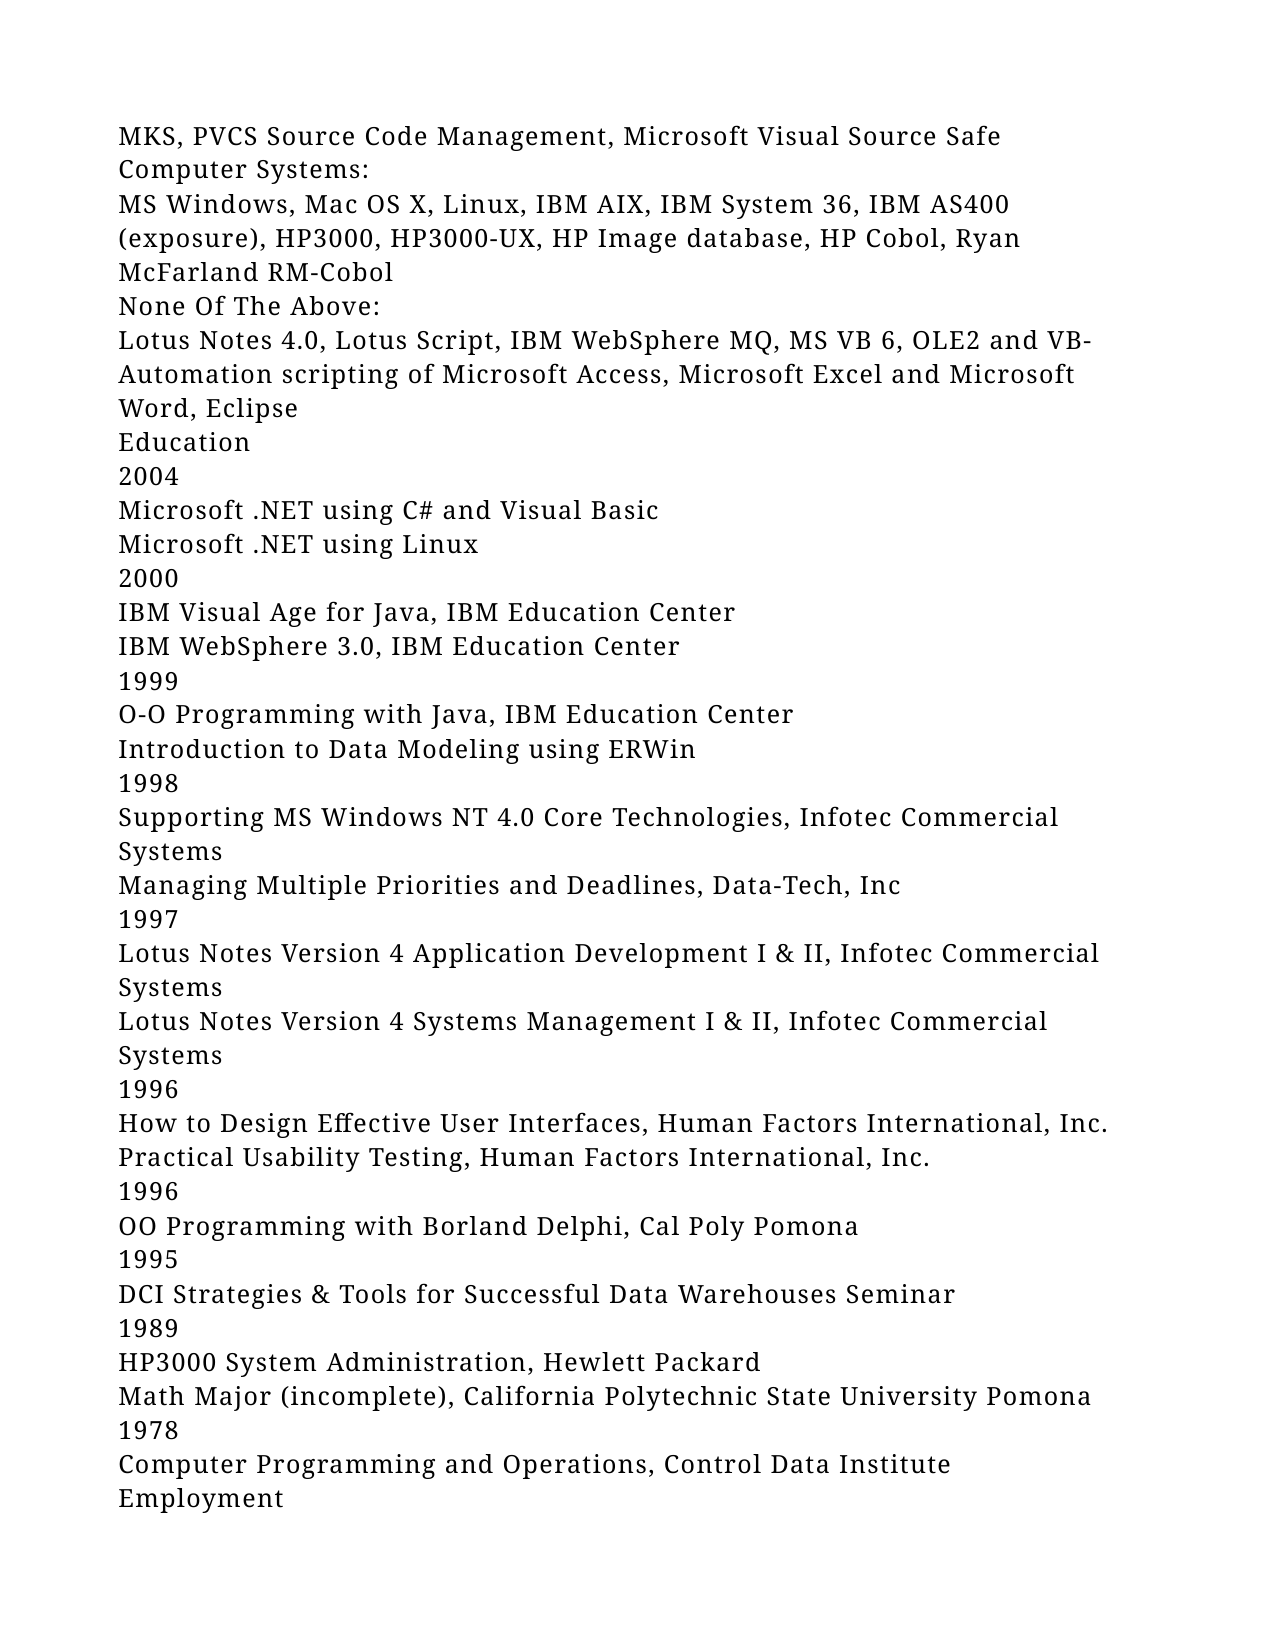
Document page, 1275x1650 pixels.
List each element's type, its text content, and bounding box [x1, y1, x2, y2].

text Introduction to Data Modeling using ERWin [118, 731, 1157, 765]
text 2000 [118, 561, 1157, 595]
text Microsoft .NET using Linux [118, 527, 1157, 561]
text 1997 [118, 902, 1157, 936]
text 1998 [118, 765, 1157, 799]
text Lotus Notes Version 4 Systems Management I & II, Infotec Commercial Systems [118, 1004, 1157, 1072]
text O-O Programming with Java, IBM Education Center [118, 697, 1157, 731]
text Managing Multiple Priorities and Deadlines, Data-Tech, Inc [118, 867, 1157, 902]
text IBM WebSphere 3.0, IBM Education Center [118, 629, 1157, 663]
text Computer Systems: [118, 152, 1157, 186]
text None Of The Above: [118, 288, 1157, 322]
text HP3000 System Administration, Hewlett Packard [118, 1344, 1157, 1378]
text Microsoft .NET using C# and Visual Basic [118, 493, 1157, 527]
text Lotus Notes Version 4 Application Development I & II, Infotec Commercial Systems [118, 936, 1157, 1004]
text Practical Usability Testing, Human Factors International, Inc. [118, 1140, 1157, 1174]
text Math Major (incomplete), California Polytechnic State University Pomona [118, 1378, 1157, 1412]
text 1999 [118, 663, 1157, 697]
text 1989 [118, 1310, 1157, 1344]
text MKS, PVCS Source Code Management, Microsoft Visual Source Safe [118, 118, 1157, 152]
text Lotus Notes 4.0, Lotus Script, IBM WebSphere MQ, MS VB 6, OLE2 and VB-Automation scripting of Microsoft Access, Microsoft Excel and Microsoft Word, Eclipse [118, 322, 1157, 425]
text 1996 [118, 1072, 1157, 1106]
text IBM Visual Age for Java, IBM Education Center [118, 595, 1157, 629]
text MS Windows, Mac OS X, Linux, IBM AIX, IBM System 36, IBM AS400 (exposure), HP3000, HP3000-UX, HP Image database, HP Cobol, Ryan McFarland RM-Cobol [118, 186, 1157, 288]
text 1978 [118, 1412, 1157, 1447]
text Employment [118, 1481, 1157, 1515]
text Education [118, 425, 1157, 459]
text DCI Strategies & Tools for Successful Data Warehouses Seminar [118, 1276, 1157, 1310]
text Computer Programming and Operations, Control Data Institute [118, 1447, 1157, 1481]
text Supporting MS Windows NT 4.0 Core Technologies, Infotec Commercial Systems [118, 799, 1157, 867]
text 2004 [118, 459, 1157, 493]
text How to Design Effective User Interfaces, Human Factors International, Inc. [118, 1106, 1157, 1140]
text 1995 [118, 1242, 1157, 1276]
text OO Programming with Borland Delphi, Cal Poly Pomona [118, 1208, 1157, 1242]
text 1996 [118, 1174, 1157, 1208]
